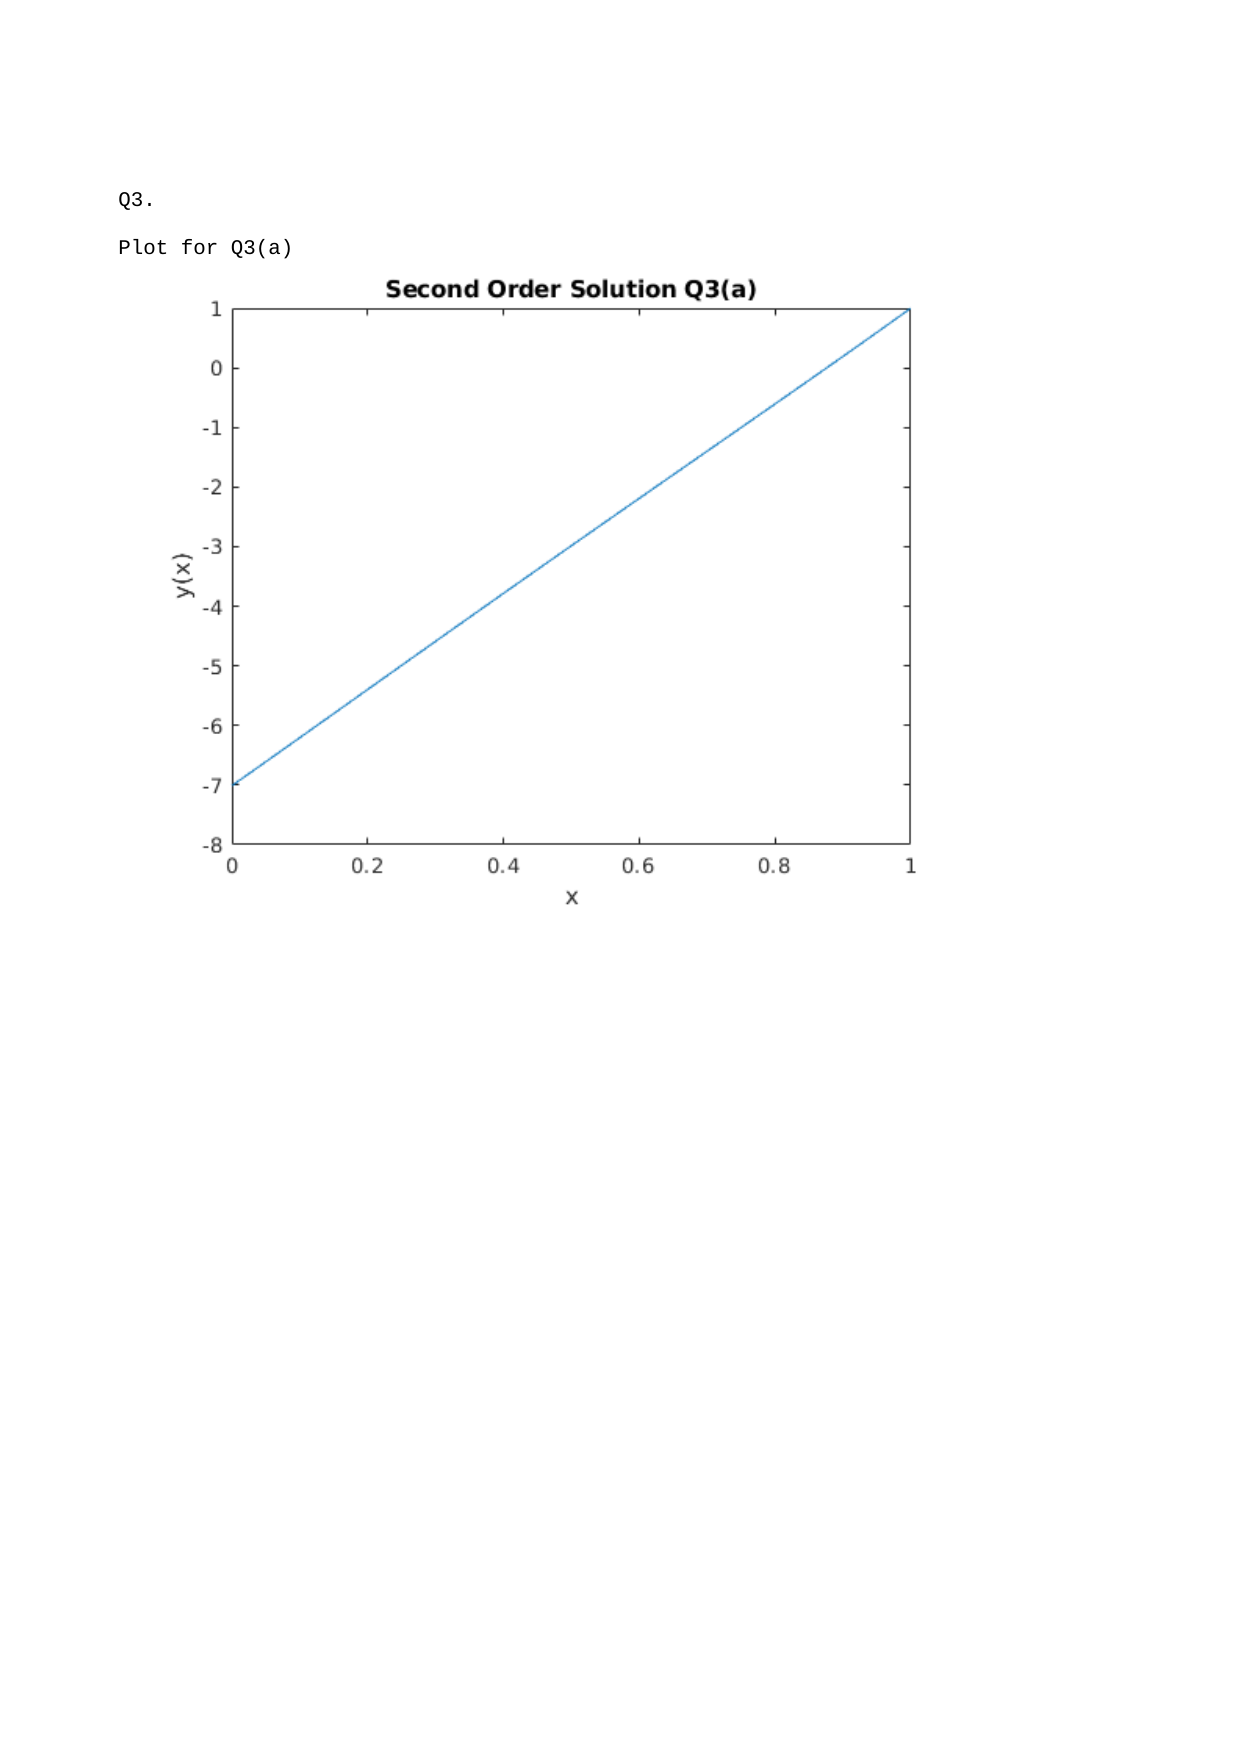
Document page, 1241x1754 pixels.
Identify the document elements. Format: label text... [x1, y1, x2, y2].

picture [118, 260, 994, 917]
text Plot for Q3(a) [118, 237, 1122, 260]
text Q3. [118, 189, 1122, 213]
